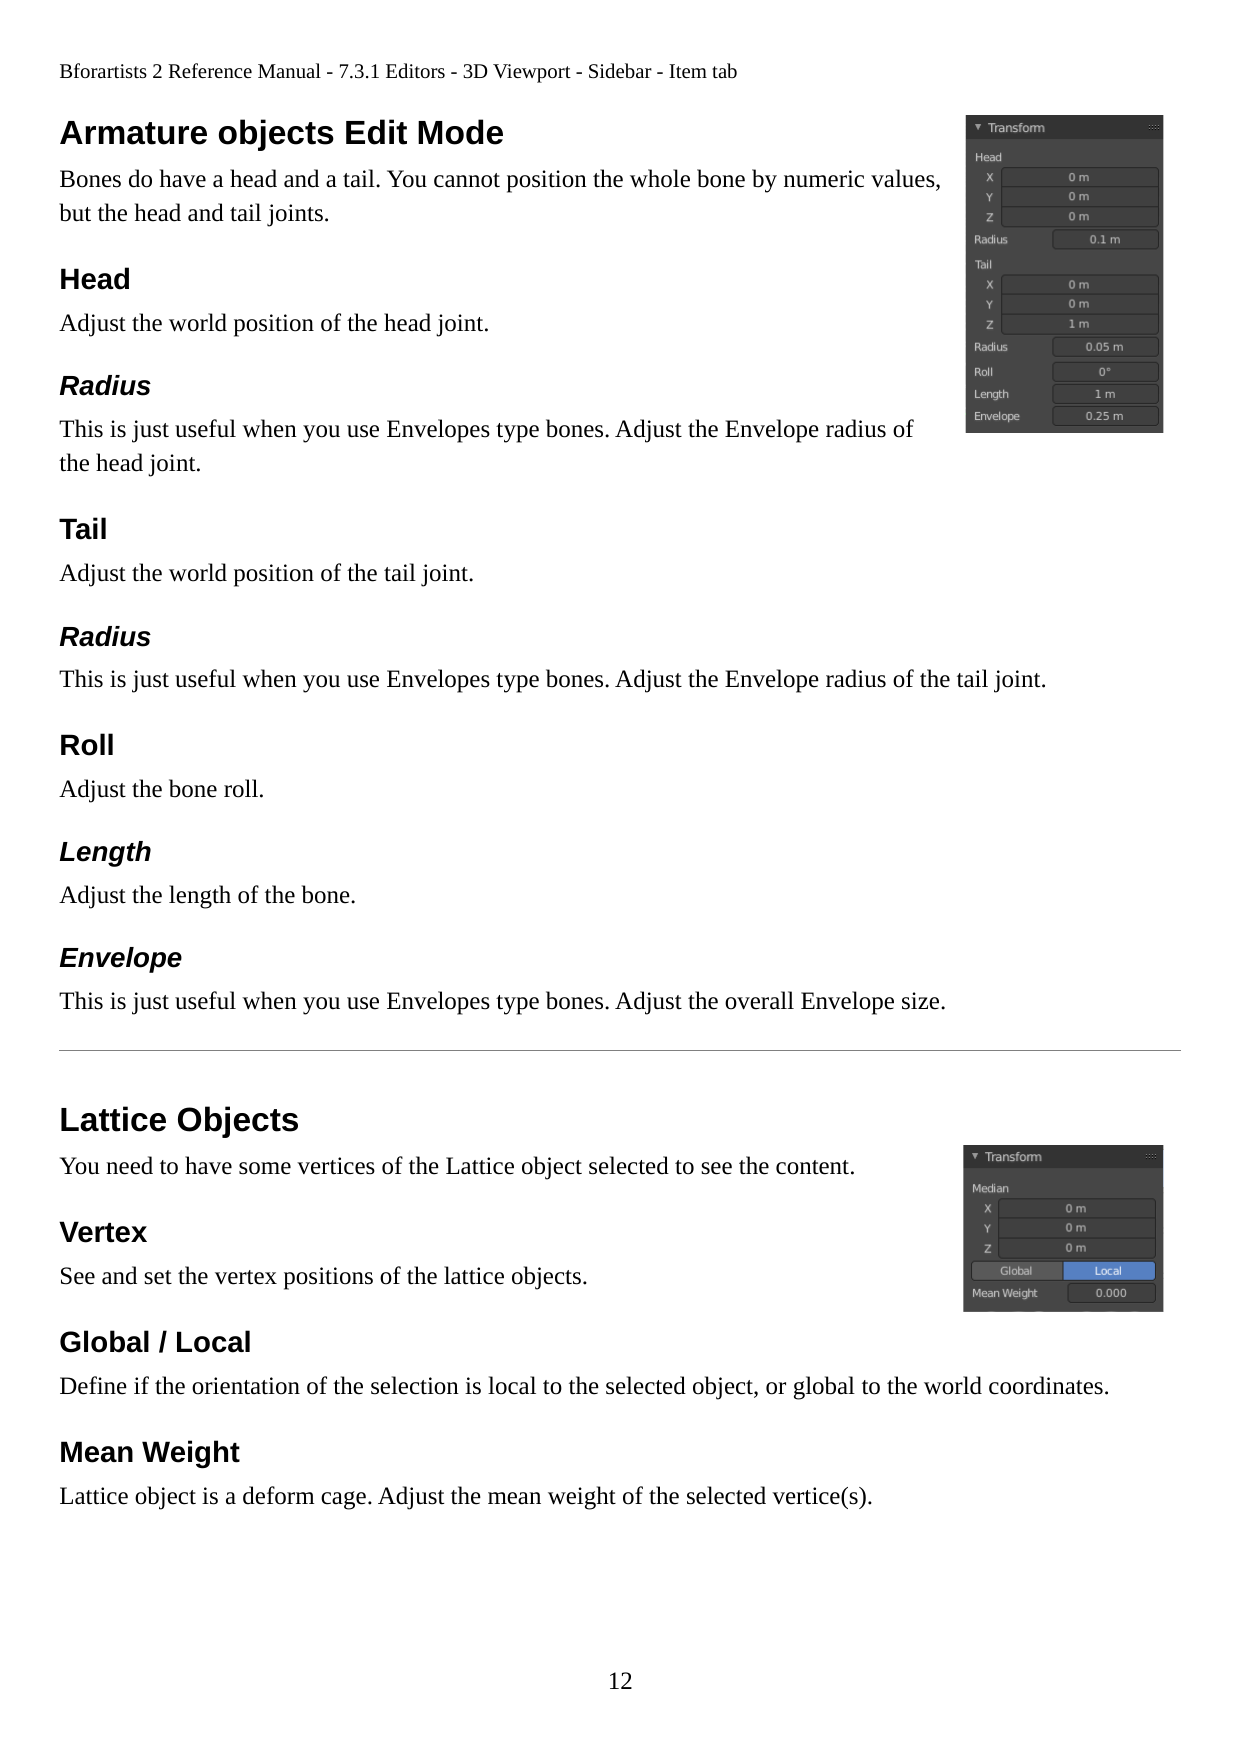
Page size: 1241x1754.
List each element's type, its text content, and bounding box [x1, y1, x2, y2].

subtitle Roll [59, 728, 1181, 762]
picture [965, 115, 1164, 433]
text Adjust the world position of the tail joint. [59, 558, 1181, 587]
text See and set the vertex positions of the lattice objects. [59, 1261, 963, 1290]
subtitle Head [59, 262, 965, 296]
subtitle [1164, 370, 1181, 402]
subtitle Radius [59, 620, 1181, 652]
picture [963, 1145, 1164, 1312]
text This is just useful when you use Envelopes type bones. Adjust the overall Envelope size. [59, 986, 1181, 1015]
subtitle Length [59, 836, 1181, 868]
text Define if the orientation of the selection is local to the selected object, or global to the world coordinates. [59, 1371, 1181, 1400]
text Adjust the length of the bone. [59, 880, 1181, 909]
subtitle Vertex [59, 1215, 963, 1249]
text This is just useful when you use Envelopes type bones. Adjust the Envelope radius of the head joint. [59, 414, 1181, 477]
subtitle [1164, 1215, 1181, 1249]
subtitle Tail [59, 512, 1181, 546]
text You need to have some vertices of the Lattice object selected to see the content. [59, 1151, 963, 1180]
subtitle Mean Weight [59, 1435, 1181, 1468]
subtitle Armature objects Edit Mode [59, 113, 1181, 151]
text Adjust the bone roll. [59, 774, 1181, 803]
subtitle Lattice Objects [59, 1100, 1181, 1139]
subtitle Radius [59, 370, 965, 402]
text This is just useful when you use Envelopes type bones. Adjust the Envelope radius of the tail joint. [59, 664, 1181, 693]
text Lattice object is a deform cage. Adjust the mean weight of the selected vertice(s). [59, 1481, 1181, 1510]
subtitle [1164, 262, 1181, 296]
text Adjust the world position of the head joint. [59, 308, 965, 337]
subtitle Envelope [59, 942, 1181, 974]
text Bones do have a head and a tail. You cannot position the whole bone by numeric values, but the head and tail joints. [59, 164, 965, 227]
subtitle Global / Local [59, 1325, 1181, 1359]
